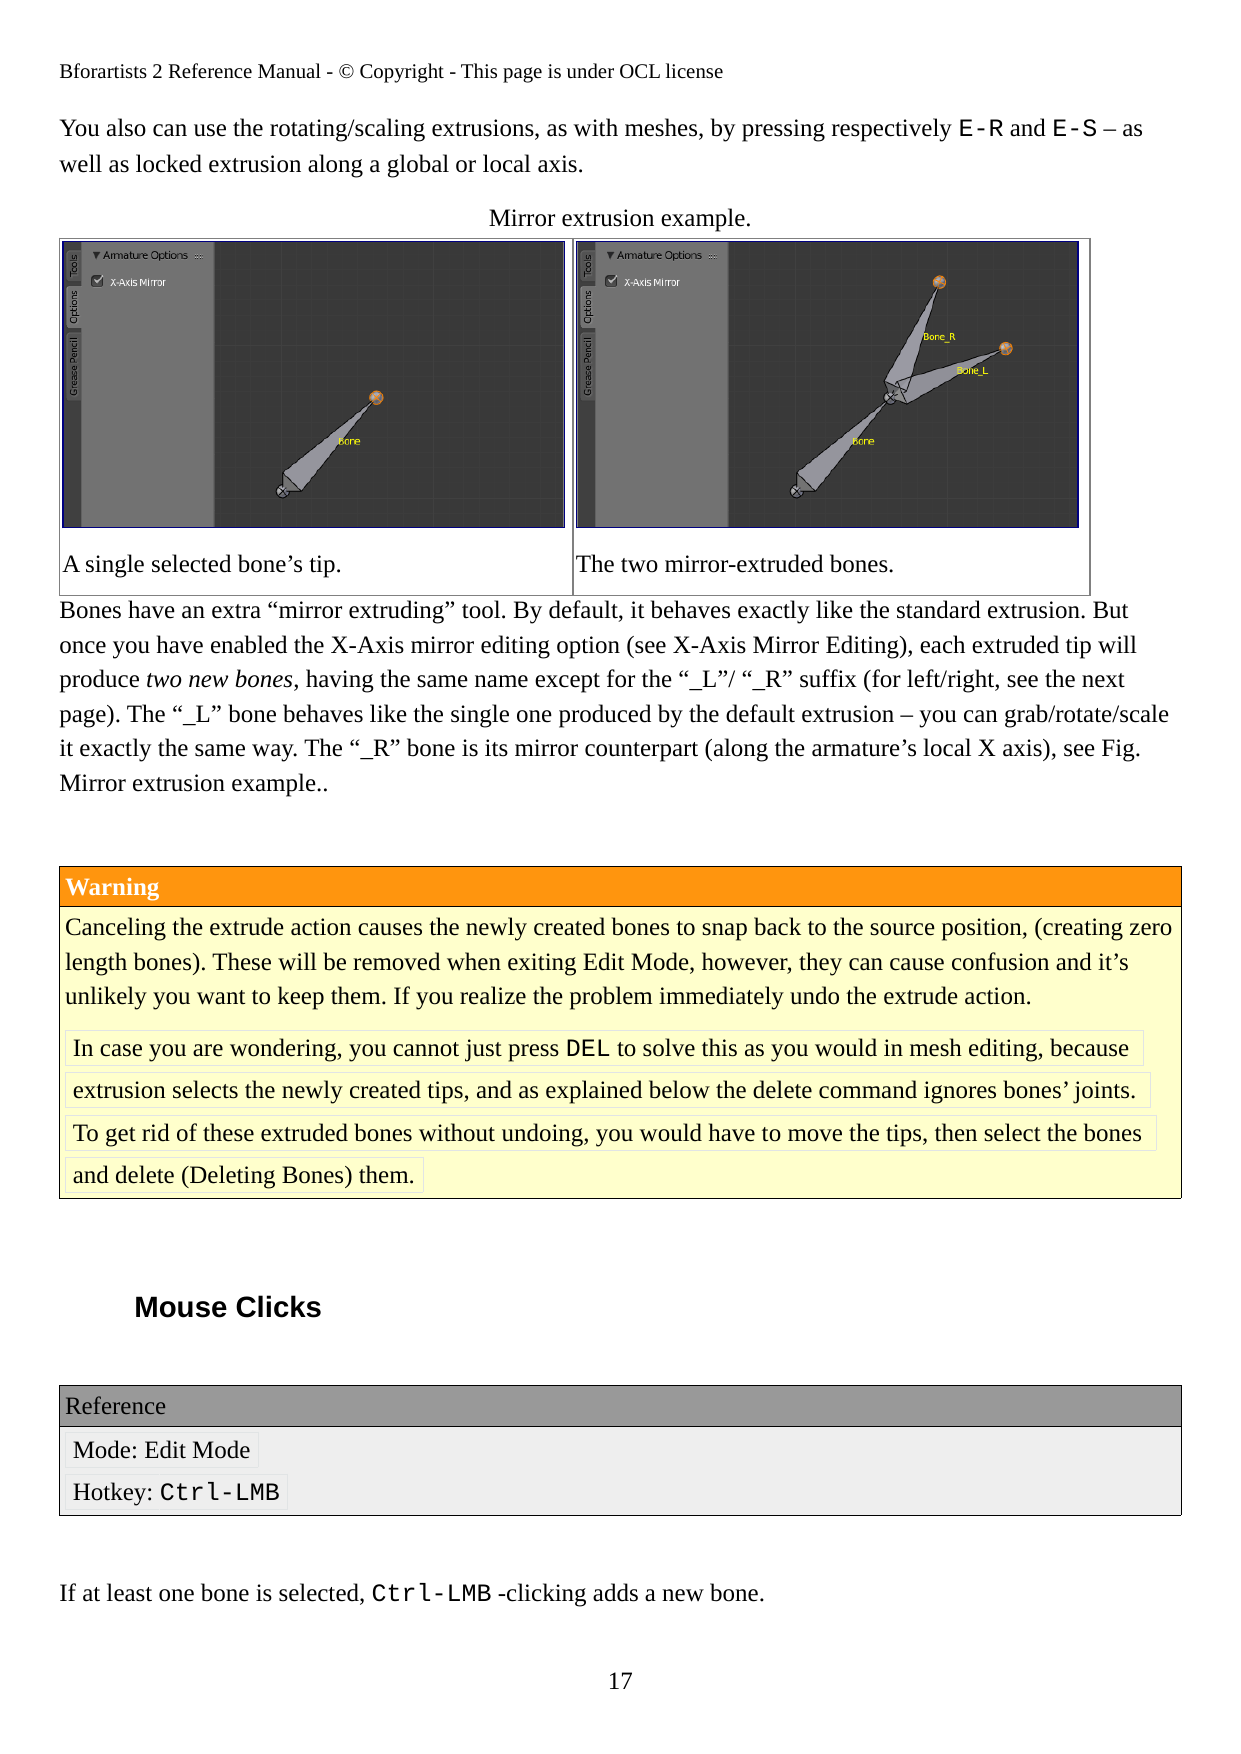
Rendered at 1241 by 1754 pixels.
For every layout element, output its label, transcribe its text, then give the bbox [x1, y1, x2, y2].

text If at least one bone is selected, Ctrl-LMB -clicking adds a new bone. [59, 1578, 1181, 1608]
picture [577, 242, 1077, 527]
table_header The two mirror-extruded bones. [574, 239, 1089, 595]
table_header Warning [60, 867, 1181, 906]
table_cell Canceling the extrude action causes the newly created bones to snap back to the source position, (creating zero length bones). These will be removed when exiting Edit Mode, however, they can cause confusion and it’s unlikely you want to keep them. If you realize the problem immediately undo the extrude action. In case you are wondering, you cannot just press DEL to solve this as you would in mesh editing, because extrusion selects the newly created tips, and as explained below the delete command ignores bones’ joints. To get rid of these extruded bones without undoing, you would have to move the tips, then select the bones and delete (Deleting Bones) them. [60, 907, 1181, 1198]
table_header A single selected bone’s tip. [60, 239, 572, 595]
subtitle Mouse Clicks [59, 1290, 1181, 1324]
text Mirror extrusion example. [59, 203, 1181, 232]
text Bones have an extra “mirror extruding” tool. By default, it behaves exactly like the standard extrusion. But once you have enabled the X-Axis mirror editing option (see X-Axis Mirror Editing), each extruded tip will produce two new bones, having the same name except for the “_L”/ “_R” suffix (for left/right, see the next page). The “_L” bone behaves like the single one produced by the default extrusion – you can grab/rotate/scale it exactly the same way. The “_R” bone is its mirror counterpart (along the armature’s local X axis), see Fig. Mirror extrusion example.. [59, 595, 1181, 797]
table_cell Mode: Edit Mode Hotkey: Ctrl-LMB [60, 1427, 1181, 1515]
picture [64, 242, 564, 527]
text You also can use the rotating/scaling extrusions, as with meshes, by pressing respectively E-R and E-S – as well as locked extrusion along a global or local axis. [59, 113, 1181, 178]
table_header Reference [60, 1386, 1181, 1426]
